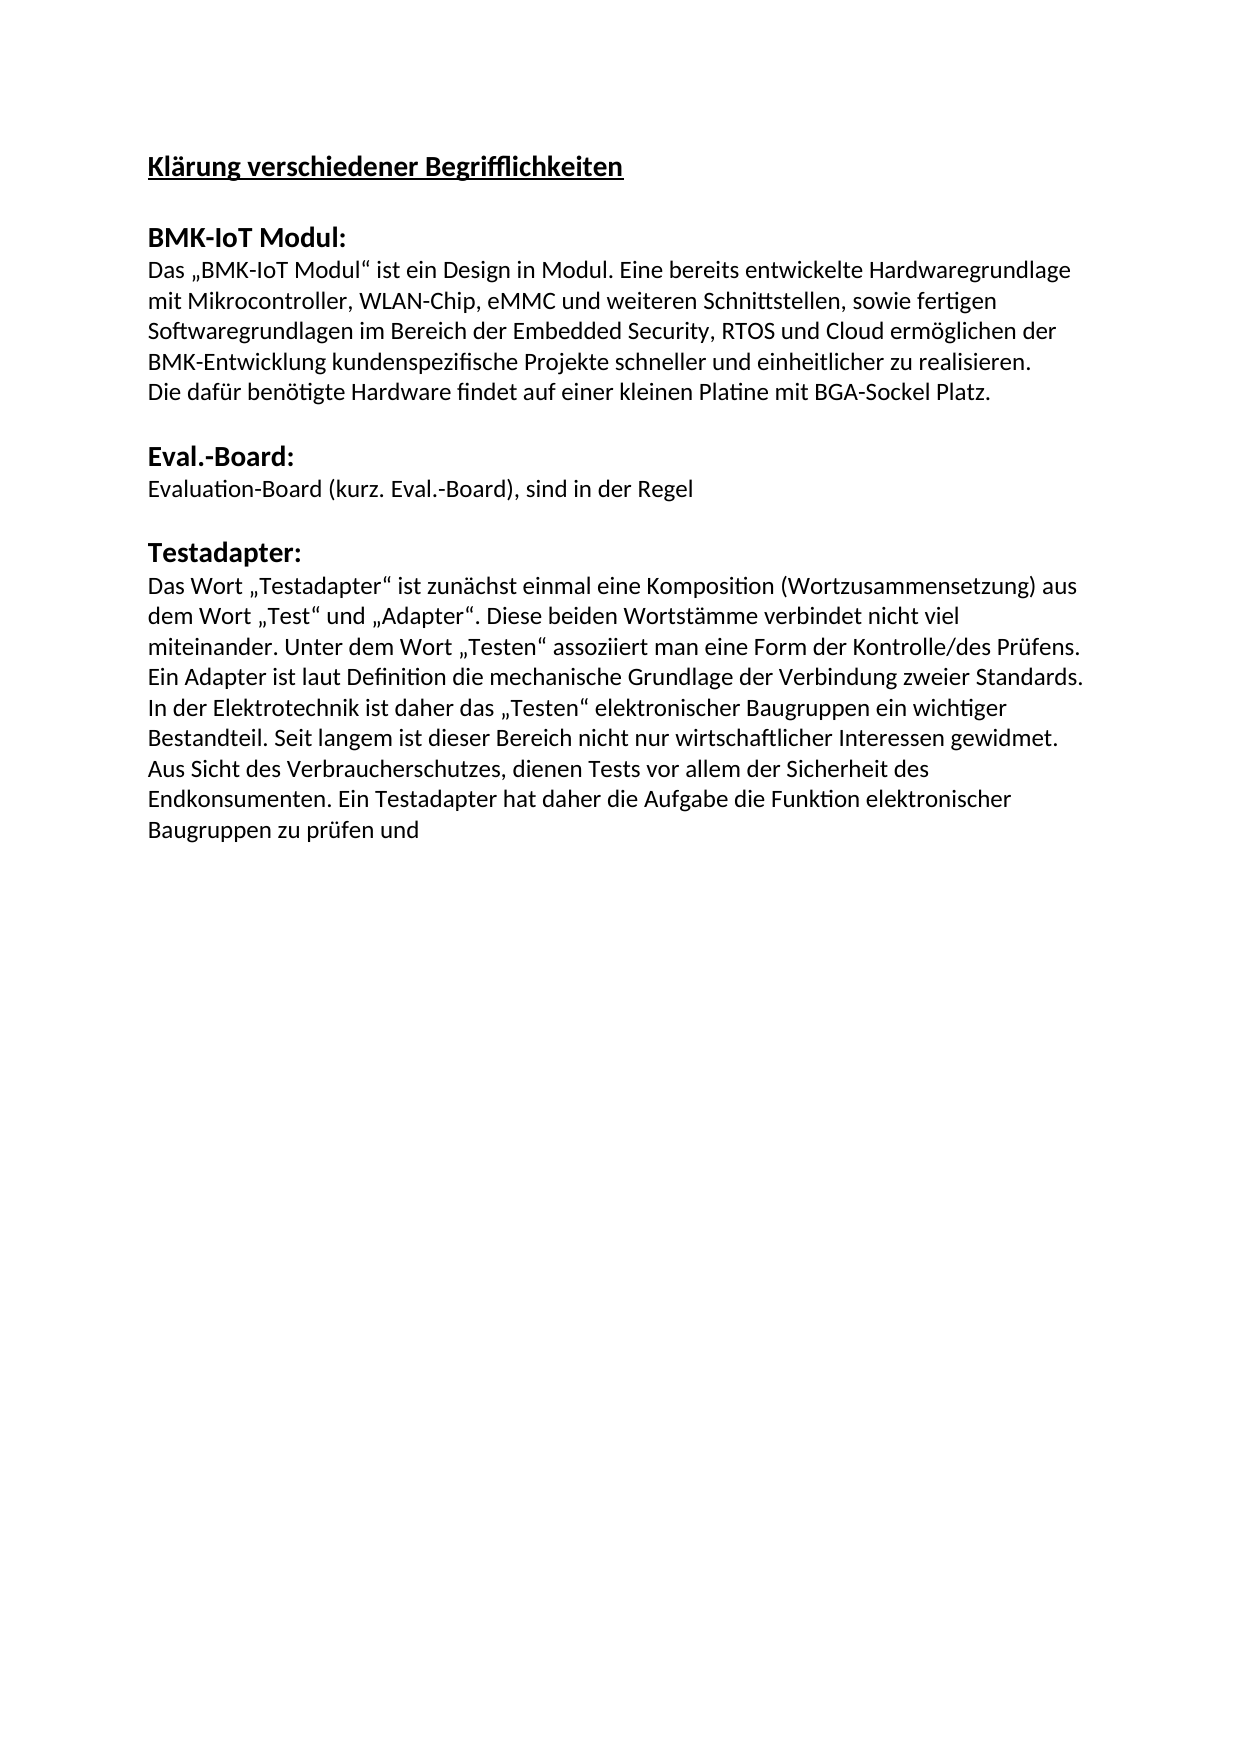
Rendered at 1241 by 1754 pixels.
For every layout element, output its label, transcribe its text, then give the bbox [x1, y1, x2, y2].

text Klärung verschiedener Begrifflichkeiten [148, 148, 1093, 183]
text Evaluation-Board (kurz. Eval.-Board), sind in der Regel [148, 473, 1093, 504]
text Das „BMK-IoT Modul“ ist ein Design in Modul. Eine bereits entwickelte Hardwaregrundlage mit Mikrocontroller, WLAN-Chip, eMMC und weiteren Schnittstellen, sowie fertigen Softwaregrundlagen im Bereich der Embedded Security, RTOS und Cloud ermöglichen der BMK-Entwicklung kundenspezifische Projekte schneller und einheitlicher zu realisieren. [148, 254, 1093, 377]
text Das Wort „Testadapter“ ist zunächst einmal eine Komposition (Wortzusammensetzung) aus dem Wort „Test“ und „Adapter“. Diese beiden Wortstämme verbindet nicht viel miteinander. Unter dem Wort „Testen“ assoziiert man eine Form der Kontrolle/des Prüfens. Ein Adapter ist laut Definition die mechanische Grundlage der Verbindung zweier Standards. In der Elektrotechnik ist daher das „Testen“ elektronischer Baugruppen ein wichtiger Bestandteil. Seit langem ist dieser Bereich nicht nur wirtschaftlicher Interessen gewidmet. Aus Sicht des Verbraucherschutzes, dienen Tests vor allem der Sicherheit des Endkonsumenten. Ein Testadapter hat daher die Aufgabe die Funktion elektronischer Baugruppen zu prüfen und [148, 570, 1093, 844]
text Die dafür benötigte Hardware findet auf einer kleinen Platine mit BGA-Sockel Platz. [148, 377, 1093, 407]
text Eval.-Board: [148, 438, 1093, 473]
text Testadapter: [148, 534, 1093, 570]
text BMK-IoT Modul: [148, 219, 1093, 254]
